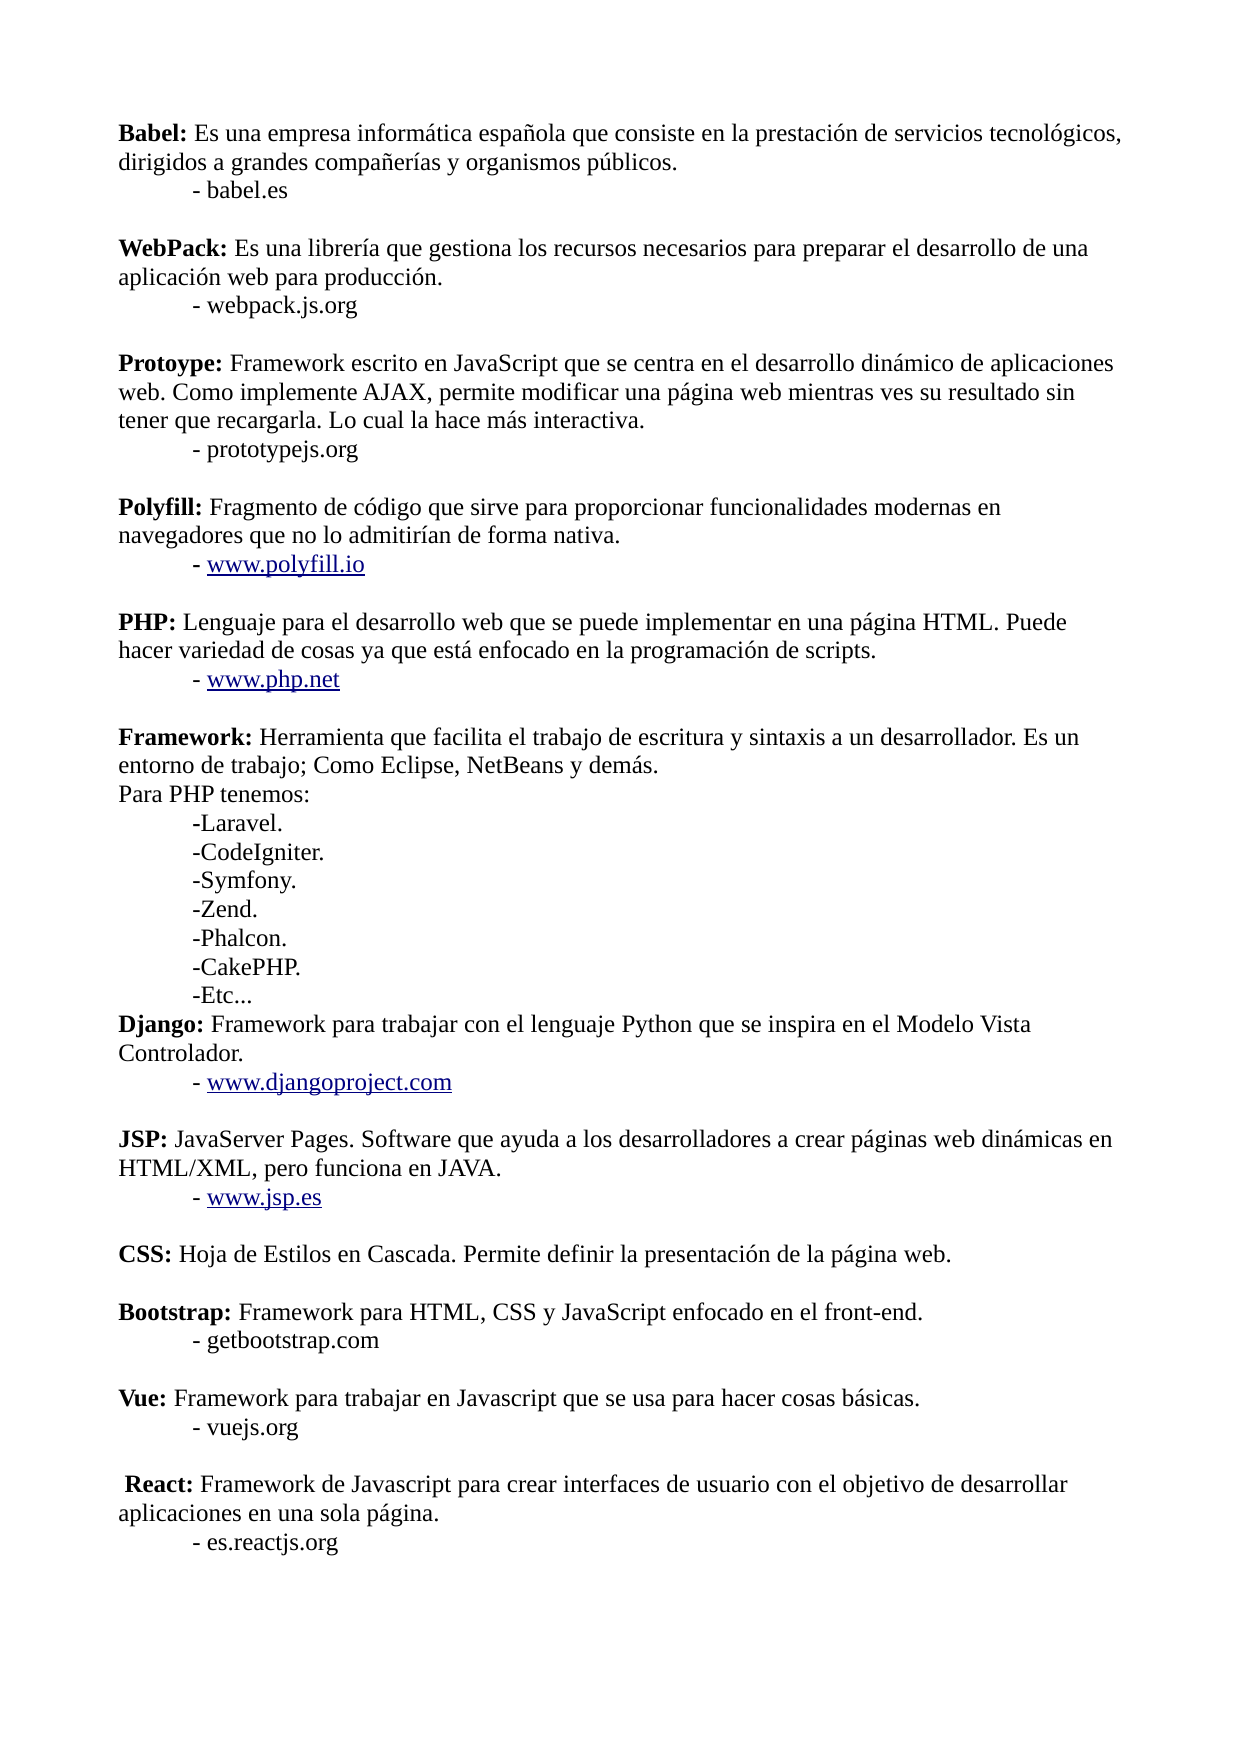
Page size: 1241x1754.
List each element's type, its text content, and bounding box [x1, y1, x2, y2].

text Bootstrap: Framework para HTML, CSS y JavaScript enfocado en el front-end. [118, 1297, 1122, 1326]
text WebPack: Es una librería que gestiona los recursos necesarios para preparar el desarrollo de una aplicación web para producción. [118, 233, 1122, 291]
text Para PHP tenemos: [118, 779, 1122, 808]
text - www.djangoproject.com [118, 1067, 1122, 1096]
text Vue: Framework para trabajar en Javascript que se usa para hacer cosas básicas. [118, 1383, 1122, 1412]
text -Symfony. -Zend. [118, 866, 1122, 923]
text PHP: Lenguaje para el desarrollo web que se puede implementar en una página HTML. Puede hacer variedad de cosas ya que está enfocado en la programación de scripts. [118, 607, 1122, 664]
text - es.reactjs.org [118, 1527, 1122, 1556]
text React: Framework de Javascript para crear interfaces de usuario con el objetivo de desarrollar aplicaciones en una sola página. [118, 1469, 1122, 1527]
text Framework: Herramienta que facilita el trabajo de escritura y sintaxis a un desarrollador. Es un entorno de trabajo; Como Eclipse, NetBeans y demás. [118, 722, 1122, 779]
text -Etc... [118, 981, 1122, 1009]
text - webpack.js.org [118, 291, 1122, 319]
text - vuejs.org [118, 1412, 1122, 1441]
text - prototypejs.org [118, 434, 1122, 463]
text - getbootstrap.com [118, 1326, 1122, 1354]
text -Laravel. -CodeIgniter. [118, 808, 1122, 866]
text - www.jsp.es [118, 1182, 1122, 1211]
text Babel: Es una empresa informática española que consiste en la prestación de servicios tecnológicos, dirigidos a grandes compañerías y organismos públicos. [118, 118, 1122, 176]
text Django: Framework para trabajar con el lenguaje Python que se inspira en el Modelo Vista Controlador. [118, 1009, 1122, 1067]
text CSS: Hoja de Estilos en Cascada. Permite definir la presentación de la página web. [118, 1239, 1122, 1268]
text -CakePHP. [118, 952, 1122, 981]
text JSP: JavaServer Pages. Software que ayuda a los desarrolladores a crear páginas web dinámicas en HTML/XML, pero funciona en JAVA. [118, 1124, 1122, 1182]
text -Phalcon. [118, 923, 1122, 952]
text Protoype: Framework escrito en JavaScript que se centra en el desarrollo dinámico de aplicaciones web. Como implemente AJAX, permite modificar una página web mientras ves su resultado sin tener que recargarla. Lo cual la hace más interactiva. [118, 348, 1122, 434]
text - www.polyfill.io [118, 549, 1122, 578]
text Polyfill: Fragmento de código que sirve para proporcionar funcionalidades modernas en navegadores que no lo admitirían de forma nativa. [118, 492, 1122, 549]
text - www.php.net [118, 664, 1122, 693]
text - babel.es [118, 176, 1122, 204]
